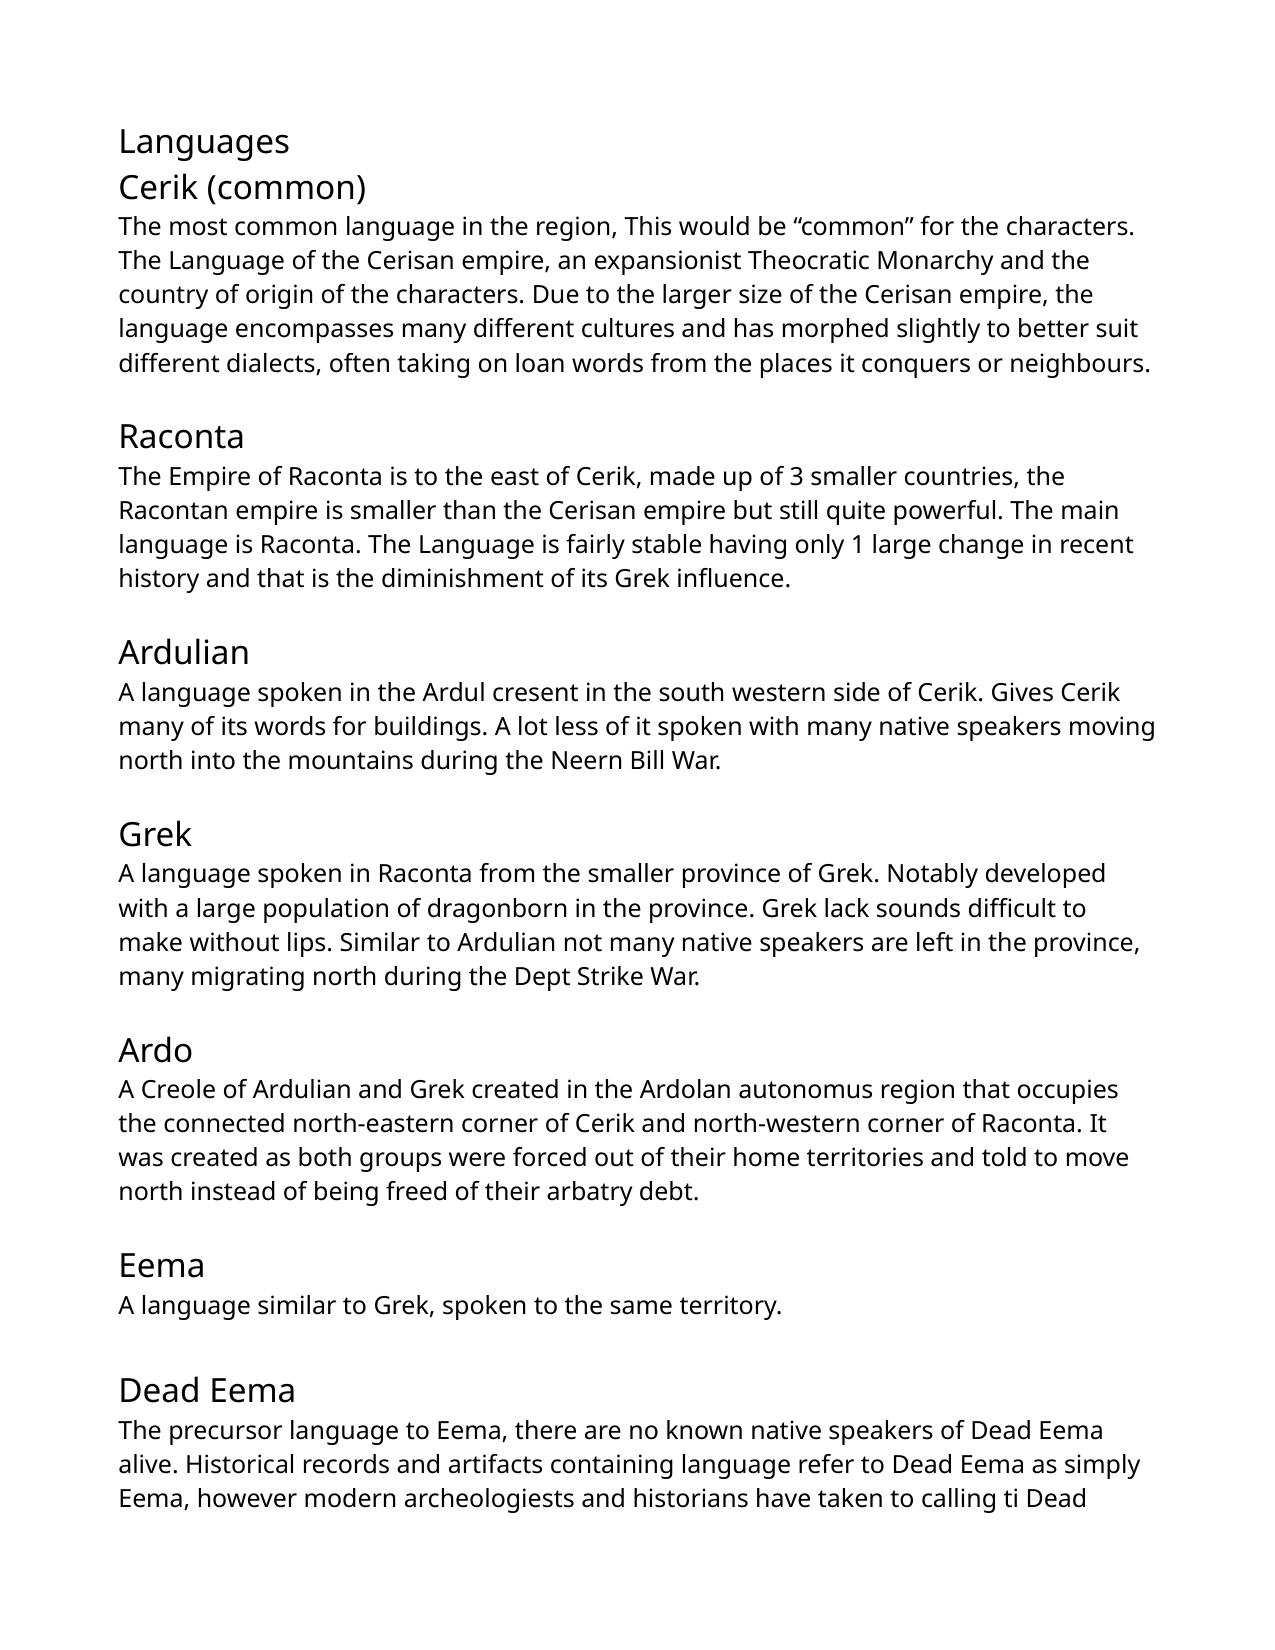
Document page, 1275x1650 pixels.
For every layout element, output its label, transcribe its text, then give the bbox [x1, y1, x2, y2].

text A language similar to Grek, spoken to the same territory. [118, 1288, 1157, 1322]
text Cerik (common) [118, 163, 1157, 209]
text The most common language in the region, This would be “common” for the characters. The Language of the Cerisan empire, an expansionist Theocratic Monarchy and the country of origin of the characters. Due to the larger size of the Cerisan empire, the language encompasses many different cultures and has morphed slightly to better suit different dialects, often taking on loan words from the places it conquers or neighbours. [118, 209, 1157, 379]
text Grek [118, 811, 1157, 856]
text The Empire of Raconta is to the east of Cerik, made up of 3 smaller countries, the Racontan empire is smaller than the Cerisan empire but still quite powerful. The main language is Raconta. The Language is fairly stable having only 1 large change in recent history and that is the diminishment of its Grek influence. [118, 459, 1157, 595]
text A language spoken in Raconta from the smaller province of Grek. Notably developed with a large population of dragonborn in the province. Grek lack sounds difficult to make without lips. Similar to Ardulian not many native speakers are left in the province, many migrating north during the Dept Strike War. [118, 856, 1157, 992]
text Eema [118, 1242, 1157, 1288]
text Raconta [118, 413, 1157, 459]
text Ardulian [118, 629, 1157, 674]
text Dead Eema [118, 1367, 1157, 1412]
text Ardo [118, 1026, 1157, 1072]
text Languages [118, 118, 1157, 163]
text A language spoken in the Ardul cresent in the south western side of Cerik. Gives Cerik many of its words for buildings. A lot less of it spoken with many native speakers moving north into the mountains during the Neern Bill War. [118, 674, 1157, 777]
text A Creole of Ardulian and Grek created in the Ardolan autonomus region that occupies the connected north-eastern corner of Cerik and north-western corner of Raconta. It was created as both groups were forced out of their home territories and told to move north instead of being freed of their arbatry debt. [118, 1072, 1157, 1208]
text The precursor language to Eema, there are no known native speakers of Dead Eema alive. Historical records and artifacts containing language refer to Dead Eema as simply Eema, however modern archeologiests and historians have taken to calling ti Dead [118, 1412, 1157, 1515]
